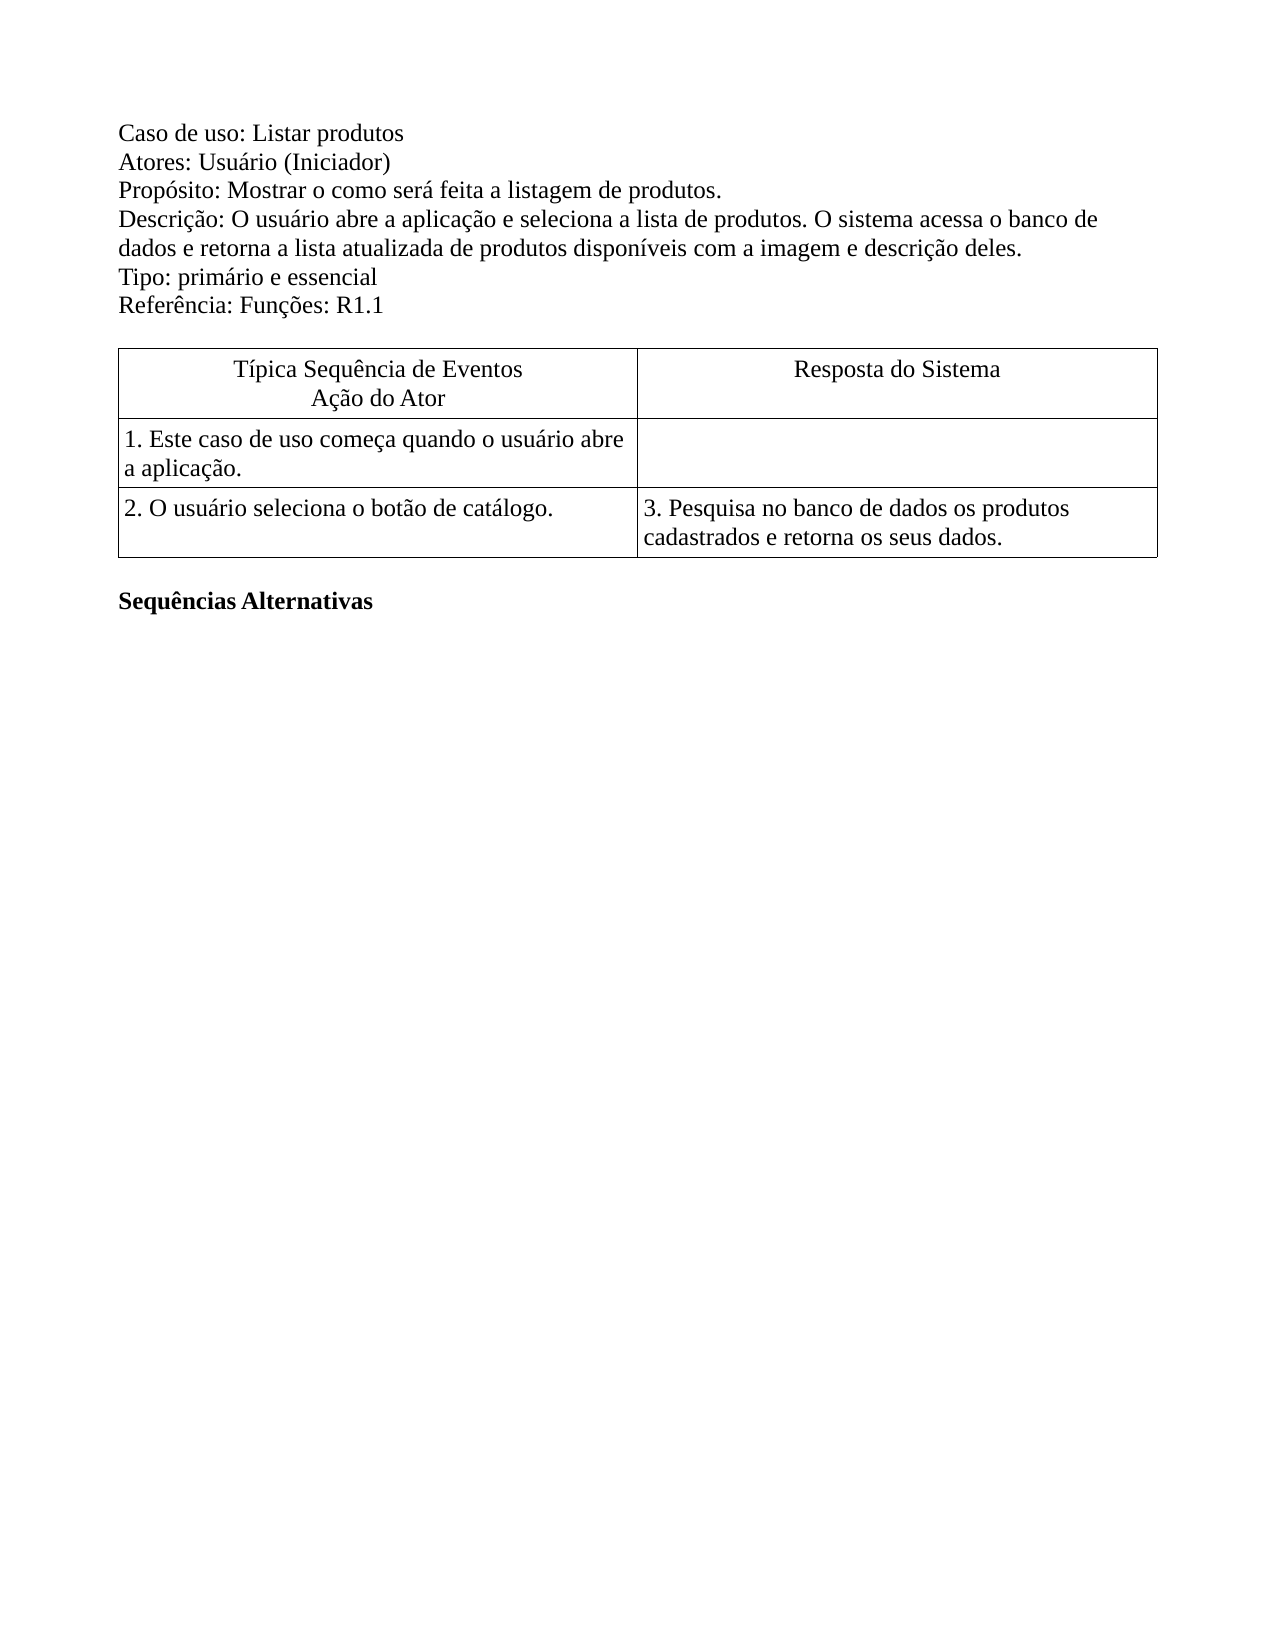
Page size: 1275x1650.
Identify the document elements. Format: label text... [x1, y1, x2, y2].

text Tipo: primário e essencial [118, 262, 1157, 291]
table_cell 2. O usuário seleciona o botão de catálogo. [119, 488, 637, 557]
table_header Típica Sequência de Eventos Ação do Ator [119, 349, 637, 418]
text Sequências Alternativas [118, 586, 1157, 614]
table_cell [638, 419, 1157, 487]
text Descrição: O usuário abre a aplicação e seleciona a lista de produtos. O sistema acessa o banco de dados e retorna a lista atualizada de produtos disponíveis com a imagem e descrição deles. [118, 204, 1157, 262]
table_cell 1. Este caso de uso começa quando o usuário abre a aplicação. [119, 419, 637, 487]
text Atores: Usuário (Iniciador) [118, 147, 1157, 176]
table_cell 3. Pesquisa no banco de dados os produtos cadastrados e retorna os seus dados. [638, 488, 1157, 557]
text Caso de uso: Listar produtos [118, 118, 1157, 147]
text Referência: Funções: R1.1 [118, 291, 1157, 319]
table_header Resposta do Sistema [638, 349, 1157, 418]
text Propósito: Mostrar o como será feita a listagem de produtos. [118, 176, 1157, 204]
